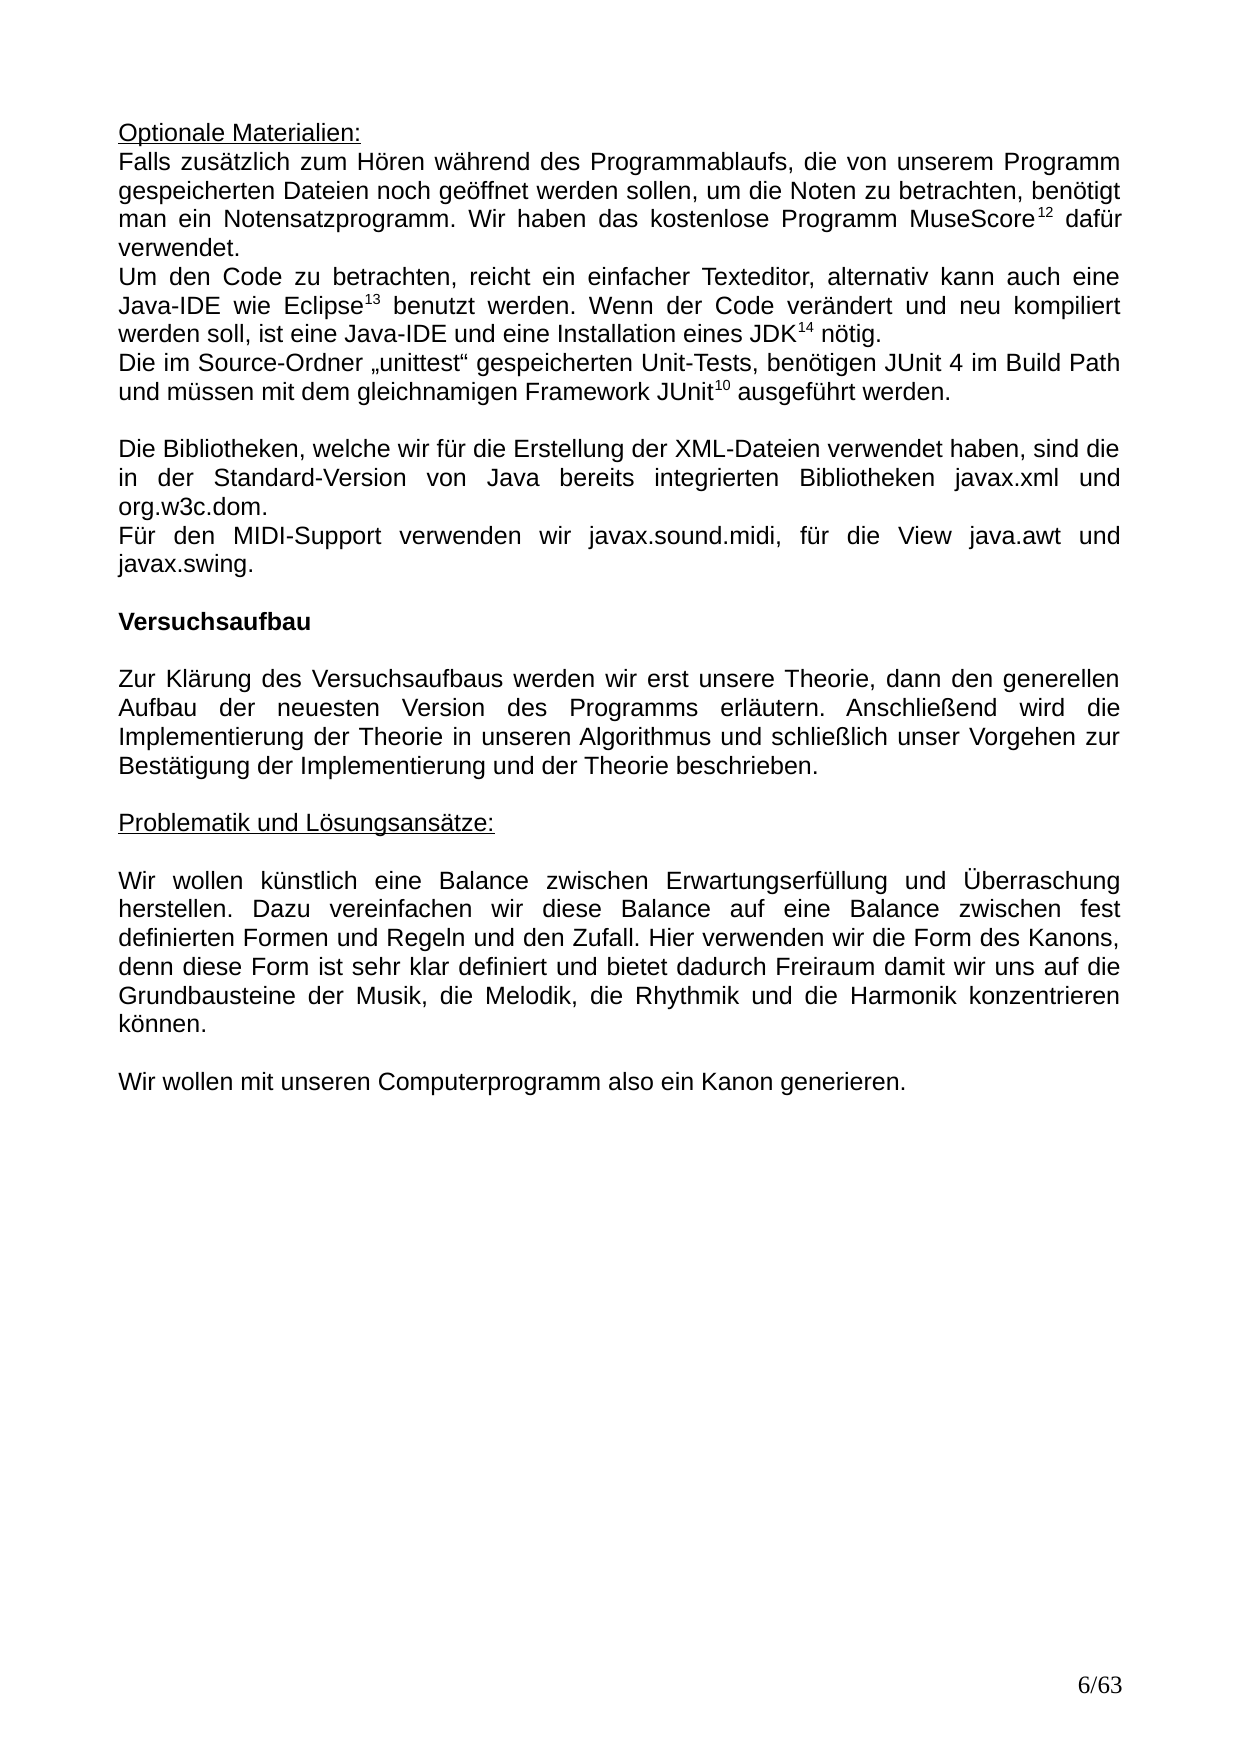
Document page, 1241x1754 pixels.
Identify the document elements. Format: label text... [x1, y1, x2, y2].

text Optionale Materialien: [118, 118, 1122, 147]
text Versuchsaufbau [118, 607, 1122, 636]
text Problematik und Lösungsansätze: [118, 808, 1122, 837]
text Wir wollen künstlich eine Balance zwischen Erwartungserfüllung und Überraschung herstellen. Dazu vereinfachen wir diese Balance auf eine Balance zwischen fest definierten Formen und Regeln und den Zufall. Hier verwenden wir die Form des Kanons, denn diese Form ist sehr klar definiert und bietet dadurch Freiraum damit wir uns auf die Grundbausteine der Musik, die Melodik, die Rhythmik und die Harmonik konzentrieren können. [118, 866, 1122, 1038]
text Die im Source-Ordner „unittest“ gespeicherten Unit-Tests, benötigen JUnit 4 im Build Path und müssen mit dem gleichnamigen Framework JUnit10 ausgeführt werden. [118, 348, 1122, 406]
text Die Bibliotheken, welche wir für die Erstellung der XML-Dateien verwendet haben, sind die in der Standard-Version von Java bereits integrierten Bibliotheken javax.xml und org.w3c.dom. [118, 434, 1122, 521]
text Zur Klärung des Versuchsaufbaus werden wir erst unsere Theorie, dann den generellen Aufbau der neuesten Version des Programms erläutern. Anschließend wird die Implementierung der Theorie in unseren Algorithmus und schließlich unser Vorgehen zur Bestätigung der Implementierung und der Theorie beschrieben. [118, 664, 1122, 779]
text Falls zusätzlich zum Hören während des Programmablaufs, die von unserem Programm gespeicherten Dateien noch geöffnet werden sollen, um die Noten zu betrachten, benötigt man ein Notensatzprogramm. Wir haben das kostenlose Programm MuseScore12 dafür verwendet. [118, 147, 1122, 262]
text Um den Code zu betrachten, reicht ein einfacher Texteditor, alternativ kann auch eine Java-IDE wie Eclipse13 benutzt werden. Wenn der Code verändert und neu kompiliert werden soll, ist eine Java-IDE und eine Installation eines JDK14 nötig. [118, 262, 1122, 348]
text Für den MIDI-Support verwenden wir javax.sound.midi, für die View java.awt und javax.swing. [118, 521, 1122, 578]
text Wir wollen mit unseren Computerprogramm also ein Kanon generieren. [118, 1067, 1122, 1096]
